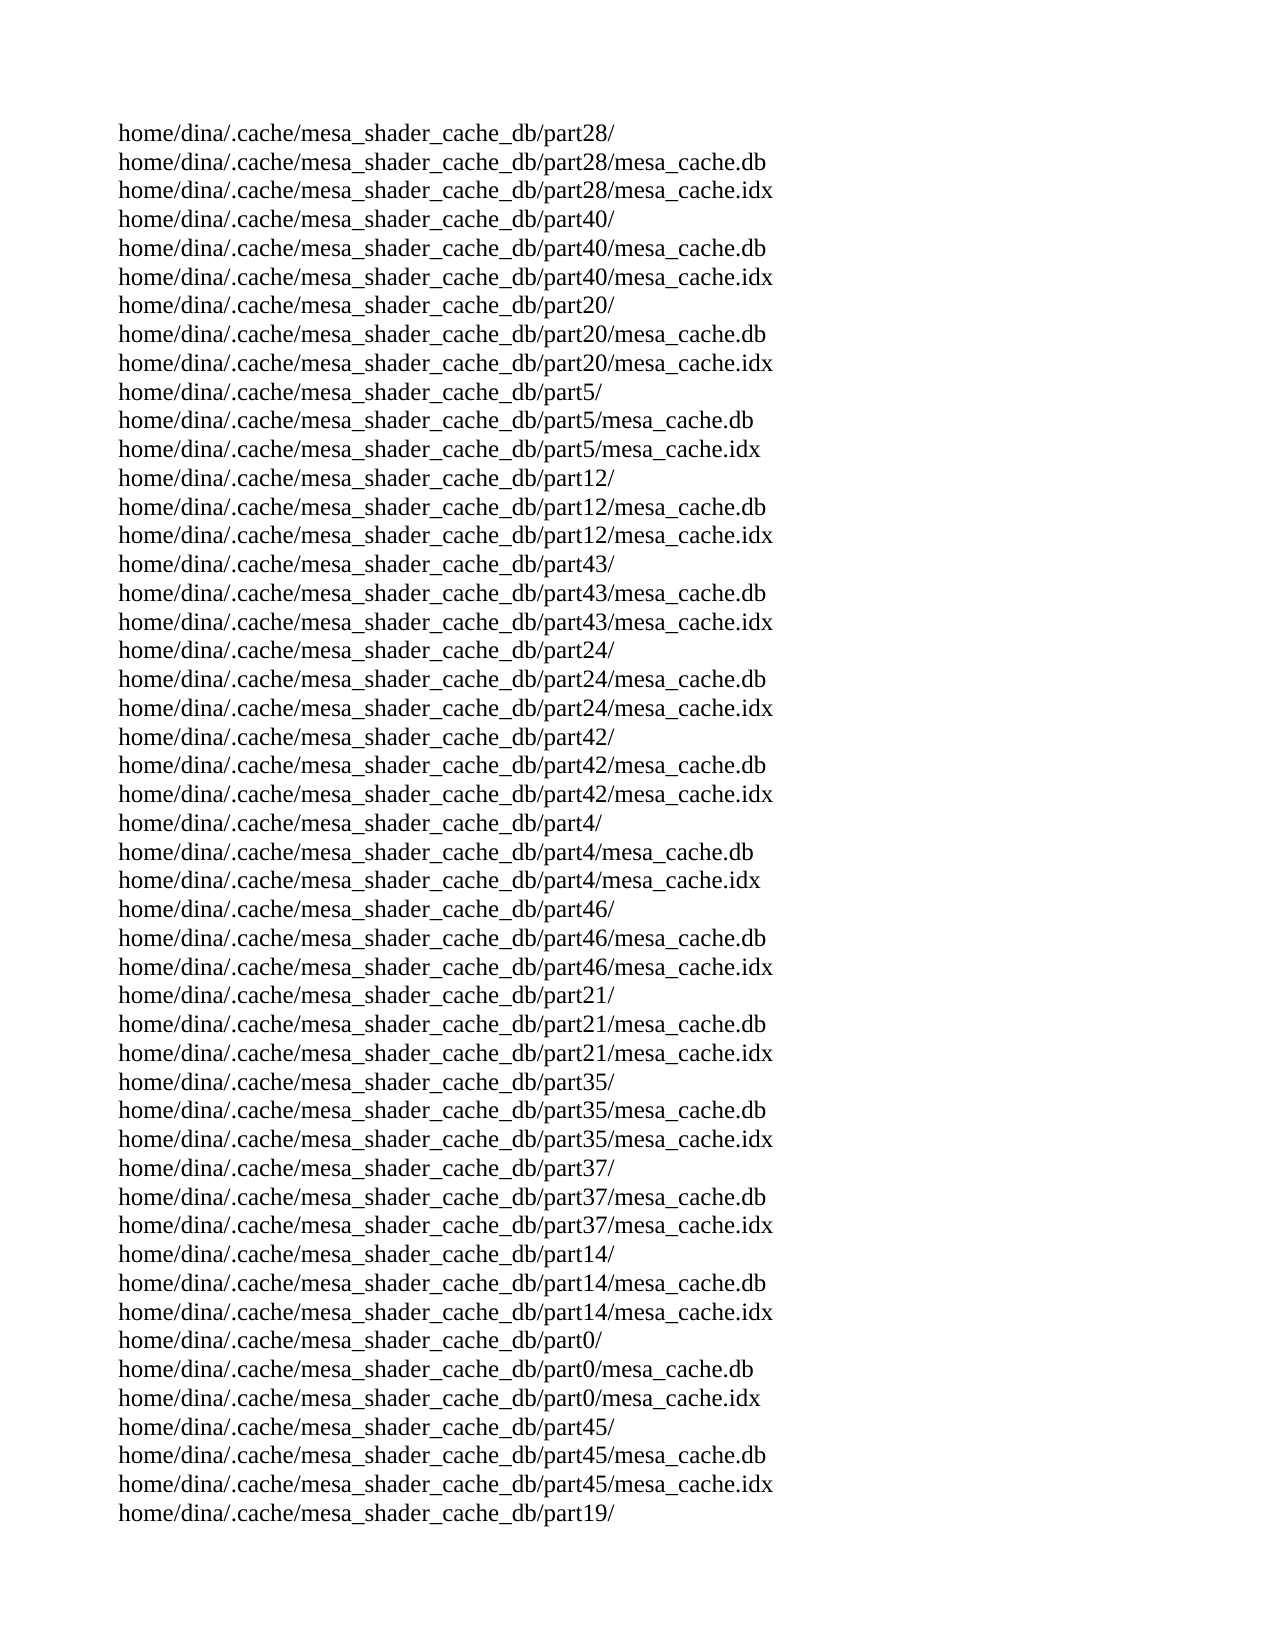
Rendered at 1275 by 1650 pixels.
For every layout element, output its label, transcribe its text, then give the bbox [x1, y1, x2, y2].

text home/dina/.cache/mesa_shader_cache_db/part24/ [118, 636, 1157, 664]
text home/dina/.cache/mesa_shader_cache_db/part12/mesa_cache.db [118, 492, 1157, 521]
text home/dina/.cache/mesa_shader_cache_db/part20/ [118, 291, 1157, 319]
text home/dina/.cache/mesa_shader_cache_db/part45/ [118, 1412, 1157, 1441]
text home/dina/.cache/mesa_shader_cache_db/part28/mesa_cache.db [118, 147, 1157, 176]
text home/dina/.cache/mesa_shader_cache_db/part43/mesa_cache.idx [118, 607, 1157, 636]
text home/dina/.cache/mesa_shader_cache_db/part43/mesa_cache.db [118, 578, 1157, 607]
text home/dina/.cache/mesa_shader_cache_db/part35/ [118, 1067, 1157, 1096]
text home/dina/.cache/mesa_shader_cache_db/part40/mesa_cache.db [118, 233, 1157, 262]
text home/dina/.cache/mesa_shader_cache_db/part5/mesa_cache.db [118, 406, 1157, 434]
text home/dina/.cache/mesa_shader_cache_db/part5/ [118, 377, 1157, 406]
text home/dina/.cache/mesa_shader_cache_db/part19/ [118, 1498, 1157, 1527]
text home/dina/.cache/mesa_shader_cache_db/part24/mesa_cache.db [118, 664, 1157, 693]
text home/dina/.cache/mesa_shader_cache_db/part4/ [118, 808, 1157, 837]
text home/dina/.cache/mesa_shader_cache_db/part24/mesa_cache.idx [118, 693, 1157, 722]
text home/dina/.cache/mesa_shader_cache_db/part40/ [118, 204, 1157, 233]
text home/dina/.cache/mesa_shader_cache_db/part28/mesa_cache.idx [118, 176, 1157, 204]
text home/dina/.cache/mesa_shader_cache_db/part5/mesa_cache.idx [118, 434, 1157, 463]
text home/dina/.cache/mesa_shader_cache_db/part14/mesa_cache.idx [118, 1297, 1157, 1326]
text home/dina/.cache/mesa_shader_cache_db/part40/mesa_cache.idx [118, 262, 1157, 291]
text home/dina/.cache/mesa_shader_cache_db/part12/ [118, 463, 1157, 492]
text home/dina/.cache/mesa_shader_cache_db/part43/ [118, 549, 1157, 578]
text home/dina/.cache/mesa_shader_cache_db/part37/mesa_cache.db [118, 1182, 1157, 1211]
text home/dina/.cache/mesa_shader_cache_db/part45/mesa_cache.idx [118, 1469, 1157, 1498]
text home/dina/.cache/mesa_shader_cache_db/part12/mesa_cache.idx [118, 521, 1157, 549]
text home/dina/.cache/mesa_shader_cache_db/part14/mesa_cache.db [118, 1268, 1157, 1297]
text home/dina/.cache/mesa_shader_cache_db/part35/mesa_cache.db [118, 1096, 1157, 1124]
text home/dina/.cache/mesa_shader_cache_db/part20/mesa_cache.db [118, 319, 1157, 348]
text home/dina/.cache/mesa_shader_cache_db/part21/ [118, 981, 1157, 1009]
text home/dina/.cache/mesa_shader_cache_db/part4/mesa_cache.db [118, 837, 1157, 866]
text home/dina/.cache/mesa_shader_cache_db/part37/ [118, 1153, 1157, 1182]
text home/dina/.cache/mesa_shader_cache_db/part4/mesa_cache.idx [118, 866, 1157, 894]
text home/dina/.cache/mesa_shader_cache_db/part28/ [118, 118, 1157, 147]
text home/dina/.cache/mesa_shader_cache_db/part0/ [118, 1326, 1157, 1354]
text home/dina/.cache/mesa_shader_cache_db/part37/mesa_cache.idx [118, 1211, 1157, 1239]
text home/dina/.cache/mesa_shader_cache_db/part46/ [118, 894, 1157, 923]
text home/dina/.cache/mesa_shader_cache_db/part20/mesa_cache.idx [118, 348, 1157, 377]
text home/dina/.cache/mesa_shader_cache_db/part21/mesa_cache.db [118, 1009, 1157, 1038]
text home/dina/.cache/mesa_shader_cache_db/part42/mesa_cache.idx [118, 779, 1157, 808]
text home/dina/.cache/mesa_shader_cache_db/part45/mesa_cache.db [118, 1441, 1157, 1469]
text home/dina/.cache/mesa_shader_cache_db/part35/mesa_cache.idx [118, 1124, 1157, 1153]
text home/dina/.cache/mesa_shader_cache_db/part46/mesa_cache.db [118, 923, 1157, 952]
text home/dina/.cache/mesa_shader_cache_db/part42/mesa_cache.db [118, 751, 1157, 779]
text home/dina/.cache/mesa_shader_cache_db/part0/mesa_cache.idx [118, 1383, 1157, 1412]
text home/dina/.cache/mesa_shader_cache_db/part14/ [118, 1239, 1157, 1268]
text home/dina/.cache/mesa_shader_cache_db/part42/ [118, 722, 1157, 751]
text home/dina/.cache/mesa_shader_cache_db/part46/mesa_cache.idx [118, 952, 1157, 981]
text home/dina/.cache/mesa_shader_cache_db/part0/mesa_cache.db [118, 1354, 1157, 1383]
text home/dina/.cache/mesa_shader_cache_db/part21/mesa_cache.idx [118, 1038, 1157, 1067]
